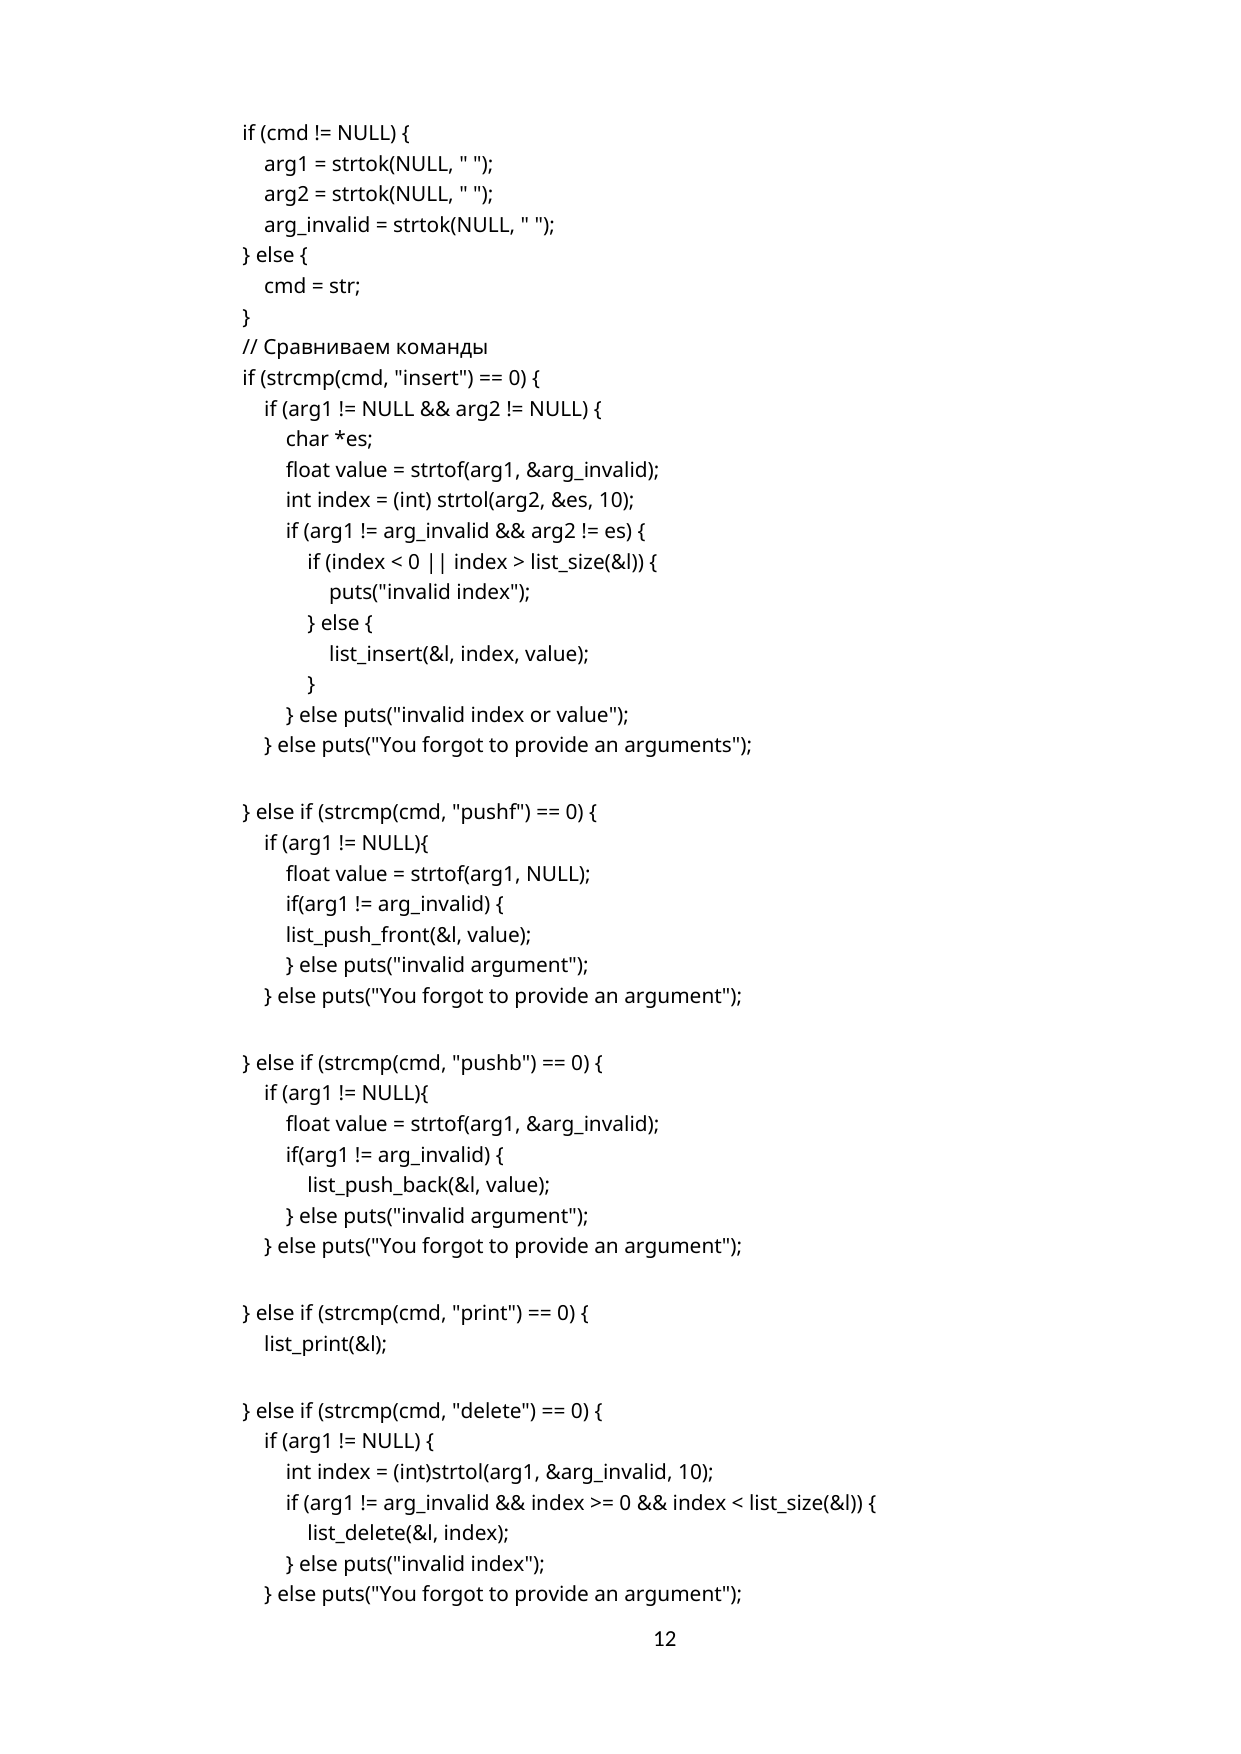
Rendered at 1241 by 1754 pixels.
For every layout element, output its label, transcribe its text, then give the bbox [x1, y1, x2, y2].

text if (cmd != NULL) { arg1 = strtok(NULL, " "); arg2 = strtok(NULL, " "); arg_invalid = strtok(NULL, " "); } else { cmd = str; } // Сравниваем команды if (strcmp(cmd, "insert") == 0) { if (arg1 != NULL && arg2 != NULL) { char *es; float value = strtof(arg1, &arg_invalid); int index = (int) strtol(arg2, &es, 10); if (arg1 != arg_invalid && arg2 != es) { if (index < 0 || index > list_size(&l)) { puts("invalid index"); } else { list_insert(&l, index, value); } } else puts("invalid index or value"); } else puts("You forgot to provide an arguments"); } else if (strcmp(cmd, "pushf") == 0) { if (arg1 != NULL){ float value = strtof(arg1, NULL); if(arg1 != arg_invalid) { list_push_front(&l, value); } else puts("invalid argument"); } else puts("You forgot to provide an argument"); } else if (strcmp(cmd, "pushb") == 0) { if (arg1 != NULL){ float value = strtof(arg1, &arg_invalid); if(arg1 != arg_invalid) { list_push_back(&l, value); } else puts("invalid argument"); } else puts("You forgot to provide an argument"); } else if (strcmp(cmd, "print") == 0) { list_print(&l); } else if (strcmp(cmd, "delete") == 0) { if (arg1 != NULL) { int index = (int)strtol(arg1, &arg_invalid, 10); if (arg1 != arg_invalid && index >= 0 && index < list_size(&l)) { list_delete(&l, index); } else puts("invalid index"); } else puts("You forgot to provide an argument"); [177, 118, 1152, 1608]
